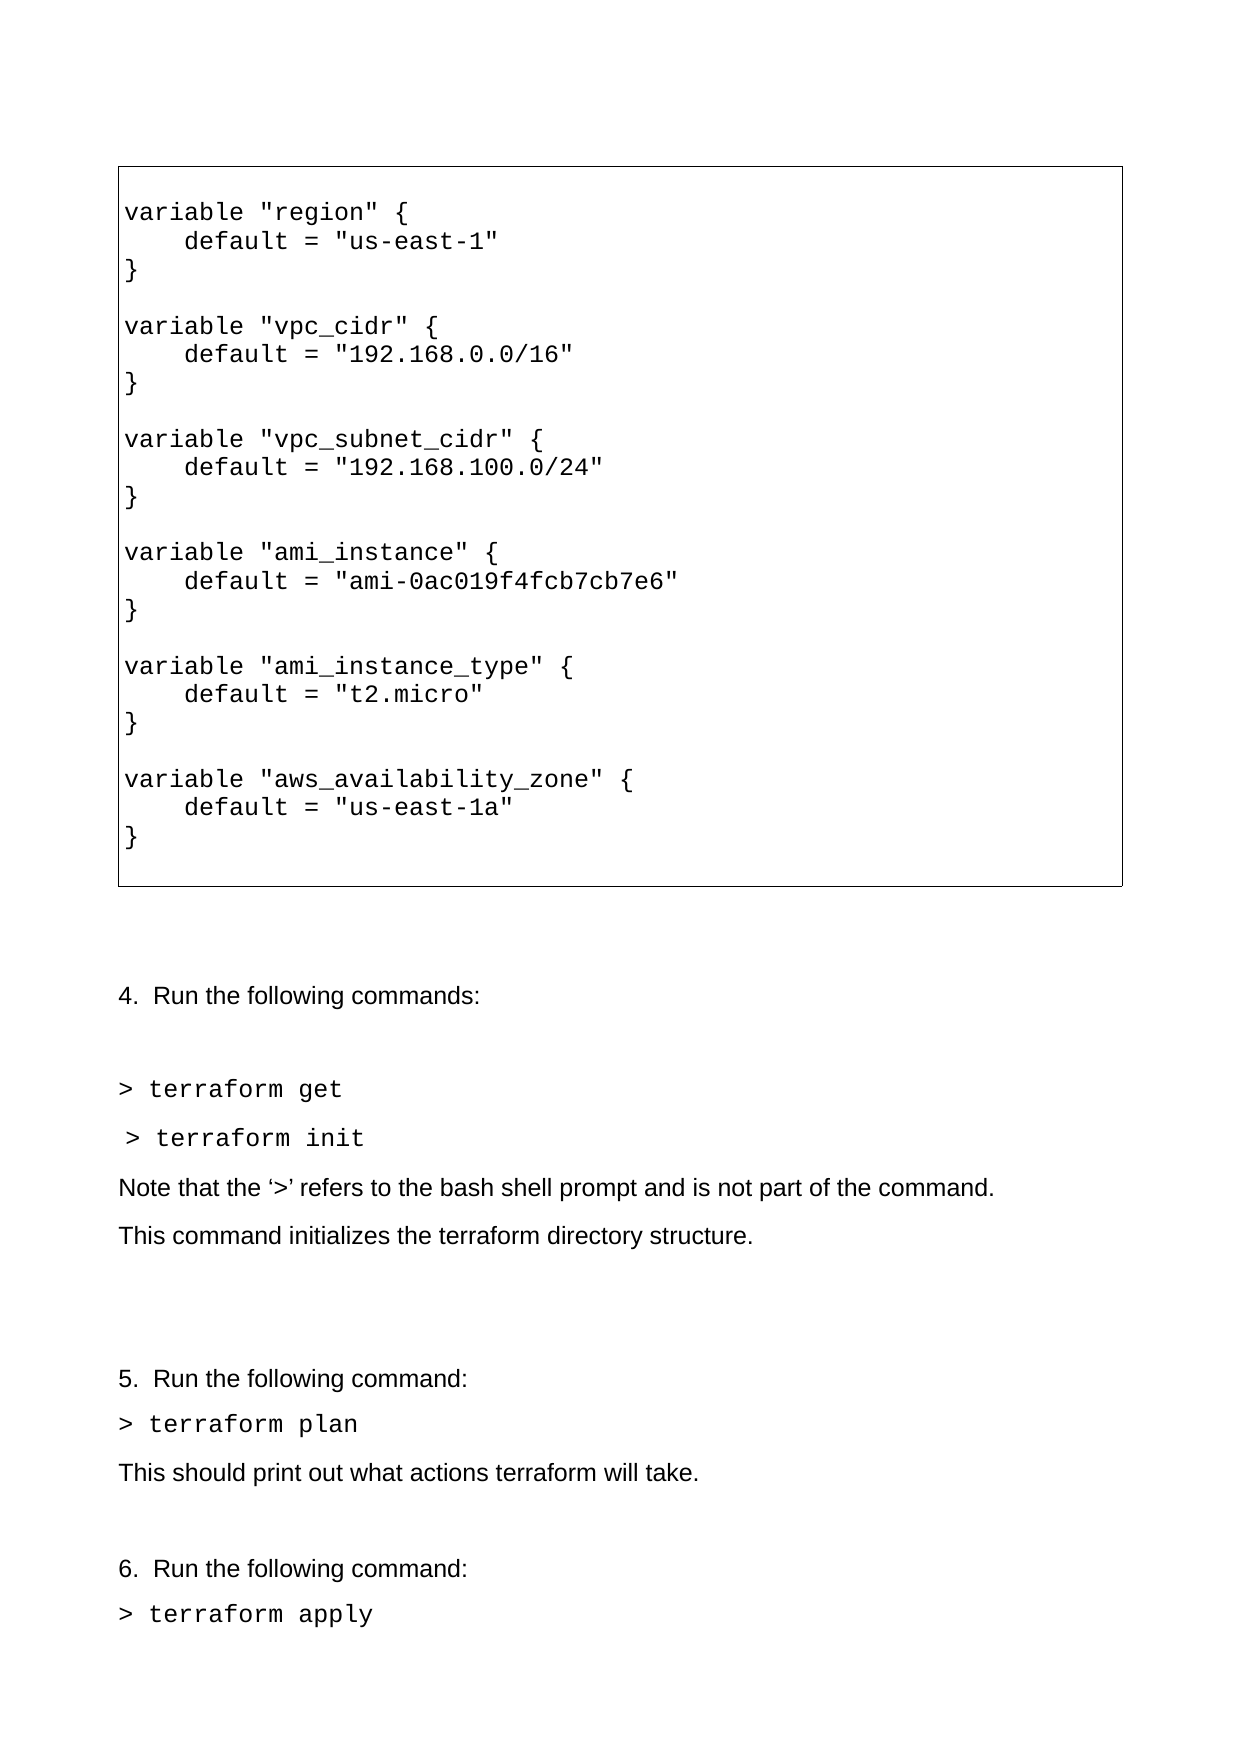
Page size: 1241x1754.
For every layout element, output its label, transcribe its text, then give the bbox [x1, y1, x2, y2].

text > terraform apply [118, 1601, 1122, 1629]
text 5. Run the following command: [118, 1364, 1122, 1392]
text > terraform init [118, 1123, 1122, 1154]
text This should print out what actions terraform will take. [118, 1458, 1122, 1487]
text This command initializes the terraform directory structure. [118, 1221, 1122, 1250]
text Note that the ‘>’ refers to the bash shell prompt and is not part of the command. [118, 1173, 1122, 1202]
text > terraform plan [118, 1411, 1122, 1440]
text > terraform get [118, 1076, 1122, 1104]
table_header variable "region" { default = "us-east-1" } variable "vpc_cidr" { default = "192.168.0.0/16" } variable "vpc_subnet_cidr" { default = "192.168.100.0/24" } variable "ami_instance" { default = "ami-0ac019f4fcb7cb7e6" } variable "ami_instance_type" { default = "t2.micro" } variable "aws_availability_zone" { default = "us-east-1a" } [119, 167, 1122, 886]
text 6. Run the following command: [118, 1554, 1122, 1582]
text 4. Run the following commands: [118, 981, 1122, 1010]
